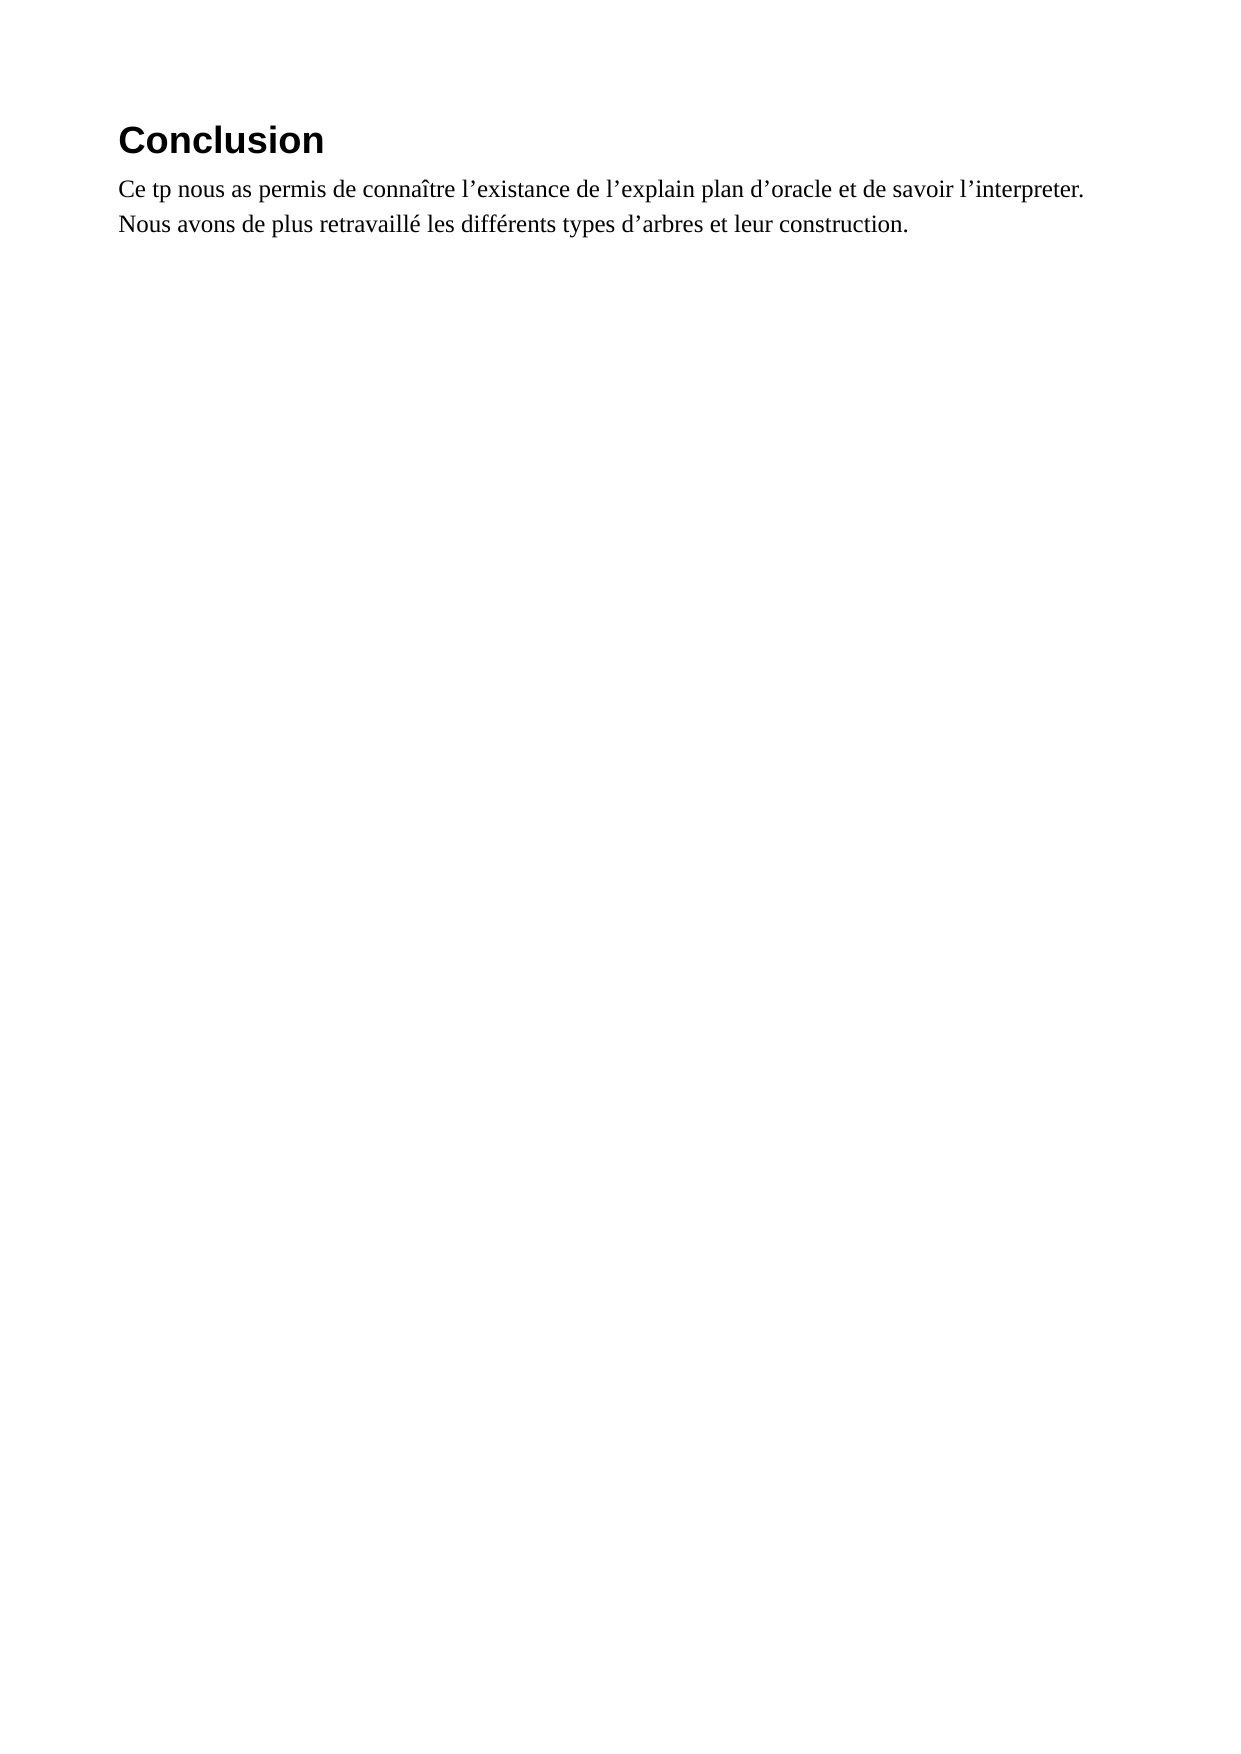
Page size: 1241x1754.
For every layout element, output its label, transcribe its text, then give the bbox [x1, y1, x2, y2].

text Ce tp nous as permis de connaître l’existance de l’explain plan d’oracle et de savoir l’interpreter. Nous avons de plus retravaillé les différents types d’arbres et leur construction. [118, 174, 1122, 237]
subtitle Conclusion [118, 118, 1122, 162]
